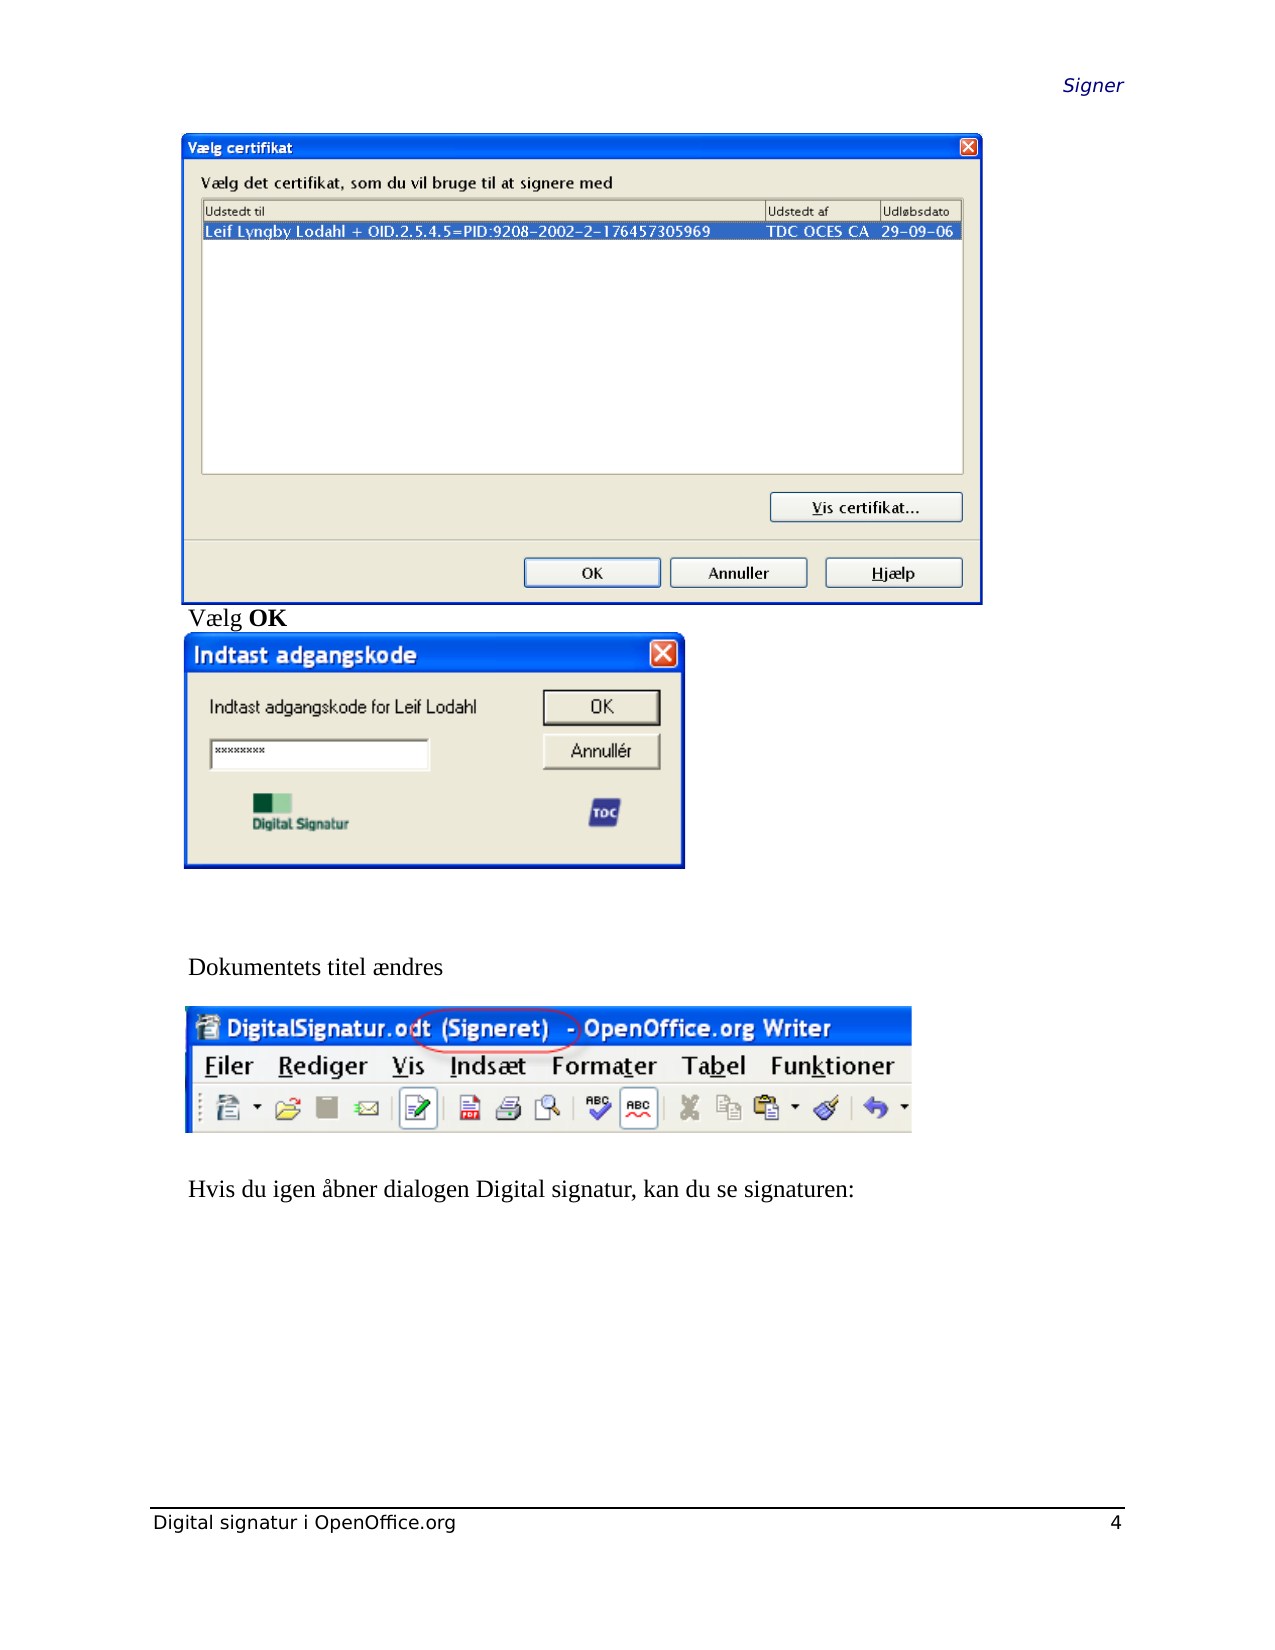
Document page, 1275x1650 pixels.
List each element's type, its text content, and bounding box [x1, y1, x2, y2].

picture [181, 133, 983, 605]
text Hvis du igen åbner dialogen Digital signatur, kan du se signaturen: [188, 1175, 1125, 1203]
picture [185, 1006, 912, 1133]
text Dokumentets titel ændres [188, 953, 1125, 981]
text Vælg OK [188, 134, 1125, 632]
picture [183, 632, 686, 869]
